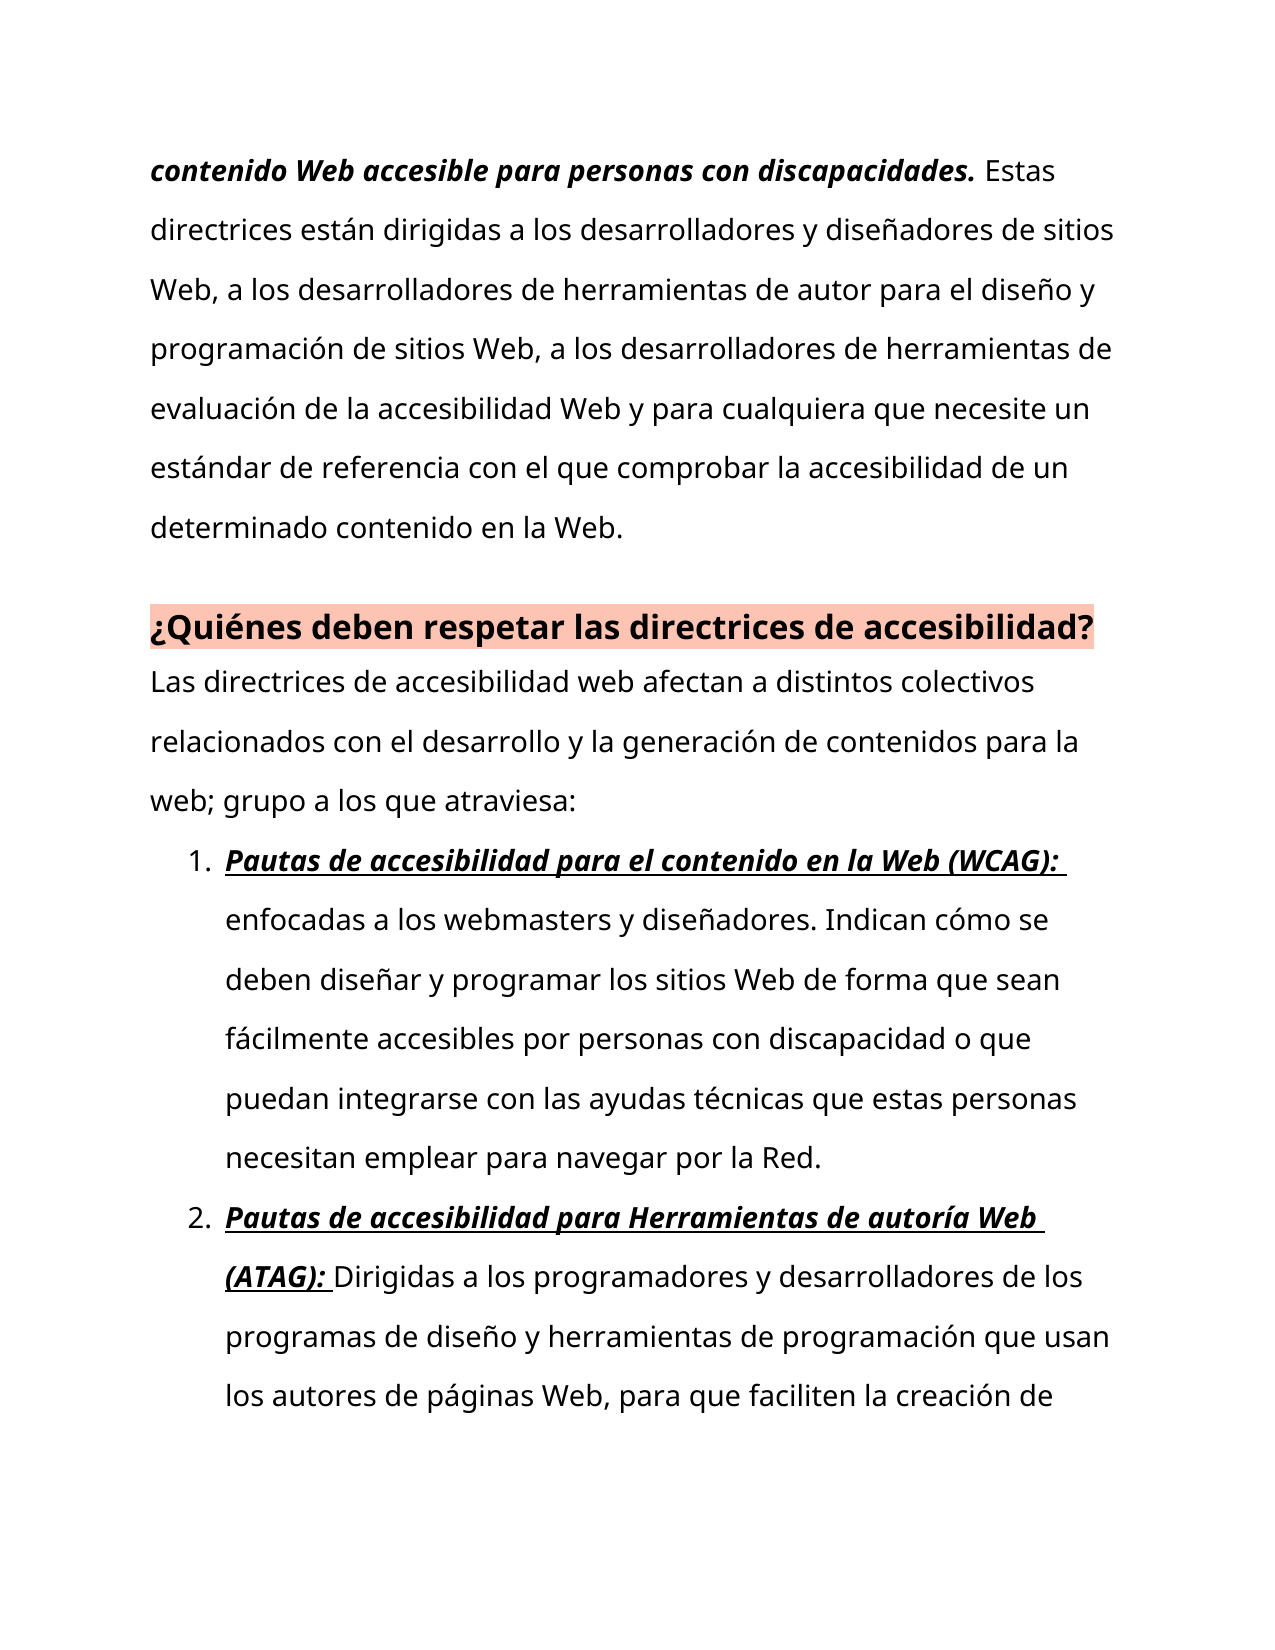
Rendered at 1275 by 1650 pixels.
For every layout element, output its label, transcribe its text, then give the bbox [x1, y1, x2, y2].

subtitle ¿Quiénes deben respetar las directrices de accesibilidad? [1094, 604, 1125, 649]
list Pautas de accesibilidad para el contenido en la Web (WCAG): enfocadas a los webmasters y diseñadores. Indican cómo se deben diseñar y programar los sitios Web de forma que sean fácilmente accesibles por personas con discapacidad o que puedan integrarse con las ayudas técnicas que estas personas necesitan emplear para navegar por la Red. [187, 840, 1125, 1177]
text contenido Web accesible para personas con discapacidades. Estas directrices están dirigidas a los desarrolladores y diseñadores de sitios Web, a los desarrolladores de herramientas de autor para el diseño y programación de sitios Web, a los desarrolladores de herramientas de evaluación de la accesibilidad Web y para cualquiera que necesite un estándar de referencia con el que comprobar la accesibilidad de un determinado contenido en la Web. [150, 150, 1125, 547]
list Pautas de accesibilidad para Herramientas de autoría Web (ATAG): Dirigidas a los programadores y desarrolladores de los programas de diseño y herramientas de programación que usan los autores de páginas Web, para que faciliten la creación de [187, 1197, 1125, 1415]
text Las directrices de accesibilidad web afectan a distintos colectivos relacionados con el desarrollo y la generación de contenidos para la web; grupo a los que atraviesa: [150, 662, 1125, 820]
